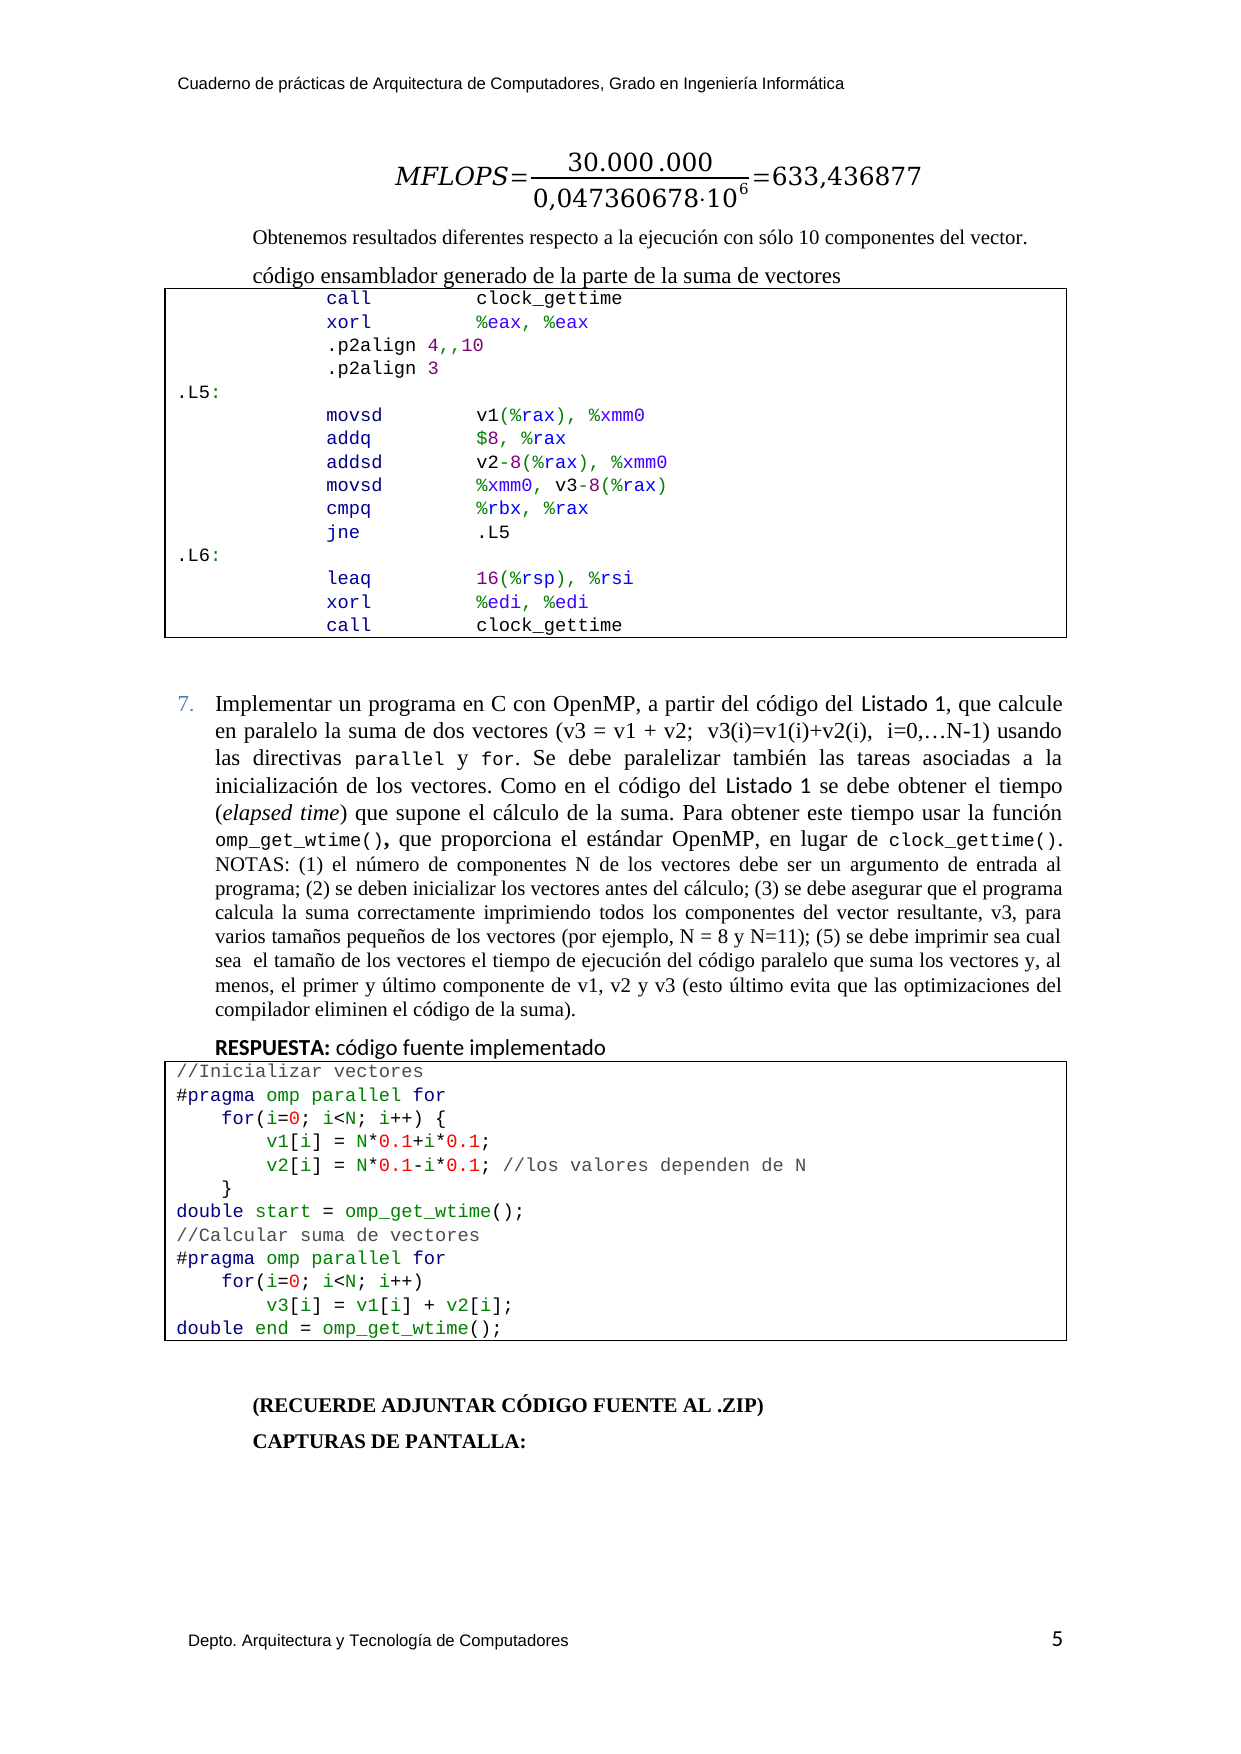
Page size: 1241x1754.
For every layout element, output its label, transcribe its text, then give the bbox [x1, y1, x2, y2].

table_header call clock_gettime xorl %eax, %eax .p2align 4,,10 .p2align 3 .L5: movsd v1(%rax), %xmm0 addq $8, %rax addsd v2-8(%rax), %xmm0 movsd %xmm0, v3-8(%rax) cmpq %rbx, %rax jne .L5 .L6: leaq 16(%rsp), %rsi xorl %edi, %edi call clock_gettime [166, 289, 1066, 637]
list Implementar un programa en C con OpenMP, a partir del código del Listado 1, que calcule en paralelo la suma de dos vectores (v3 = v1 + v2; v3(i)=v1(i)+v2(i), i=0,…N-1) usando las directivas parallel y for. Se debe paralelizar también las tareas asociadas a la inicialización de los vectores. Como en el código del Listado 1 se debe obtener el tiempo (elapsed time) que supone el cálculo de la suma. Para obtener este tiempo usar la función omp_get_wtime(), que proporciona el estándar OpenMP, en lugar de clock_gettime(). NOTAS: (1) el número de componentes N de los vectores debe ser un argumento de entrada al programa; (2) se deben inicializar los vectores antes del cálculo; (3) se debe asegurar que el programa calcula la suma correctamente imprimiendo todos los componentes del vector resultante, v3, para varios tamaños pequeños de los vectores (por ejemplo, N = 8 y N=11); (5) se debe imprimir sea cual sea el tamaño de los vectores el tiempo de ejecución del código paralelo que suma los vectores y, al menos, el primer y último componente de v1, v2 y v3 (esto último evita que las optimizaciones del compilador eliminen el código de la suma). [177, 689, 1063, 1021]
text (RECUERDE ADJUNTAR CÓDIGO FUENTE AL .ZIP) [252, 1392, 1063, 1417]
text Obtenemos resultados diferentes respecto a la ejecución con sólo 10 componentes del vector. [252, 225, 1063, 249]
table_header //Inicializar vectores #pragma omp parallel for for(i=0; i<N; i++) { v1[i] = N*0.1+i*0.1; v2[i] = N*0.1-i*0.1; //los valores dependen de N } double start = omp_get_wtime(); //Calcular suma de vectores #pragma omp parallel for for(i=0; i<N; i++) v3[i] = v1[i] + v2[i]; double end = omp_get_wtime(); [166, 1062, 1066, 1340]
list código ensamblador generado de la parte de la suma de vectores [252, 262, 1063, 288]
text RESPUESTA: código fuente implementado [215, 1033, 1063, 1061]
text CAPTURAS DE PANTALLA: [252, 1429, 1063, 1453]
